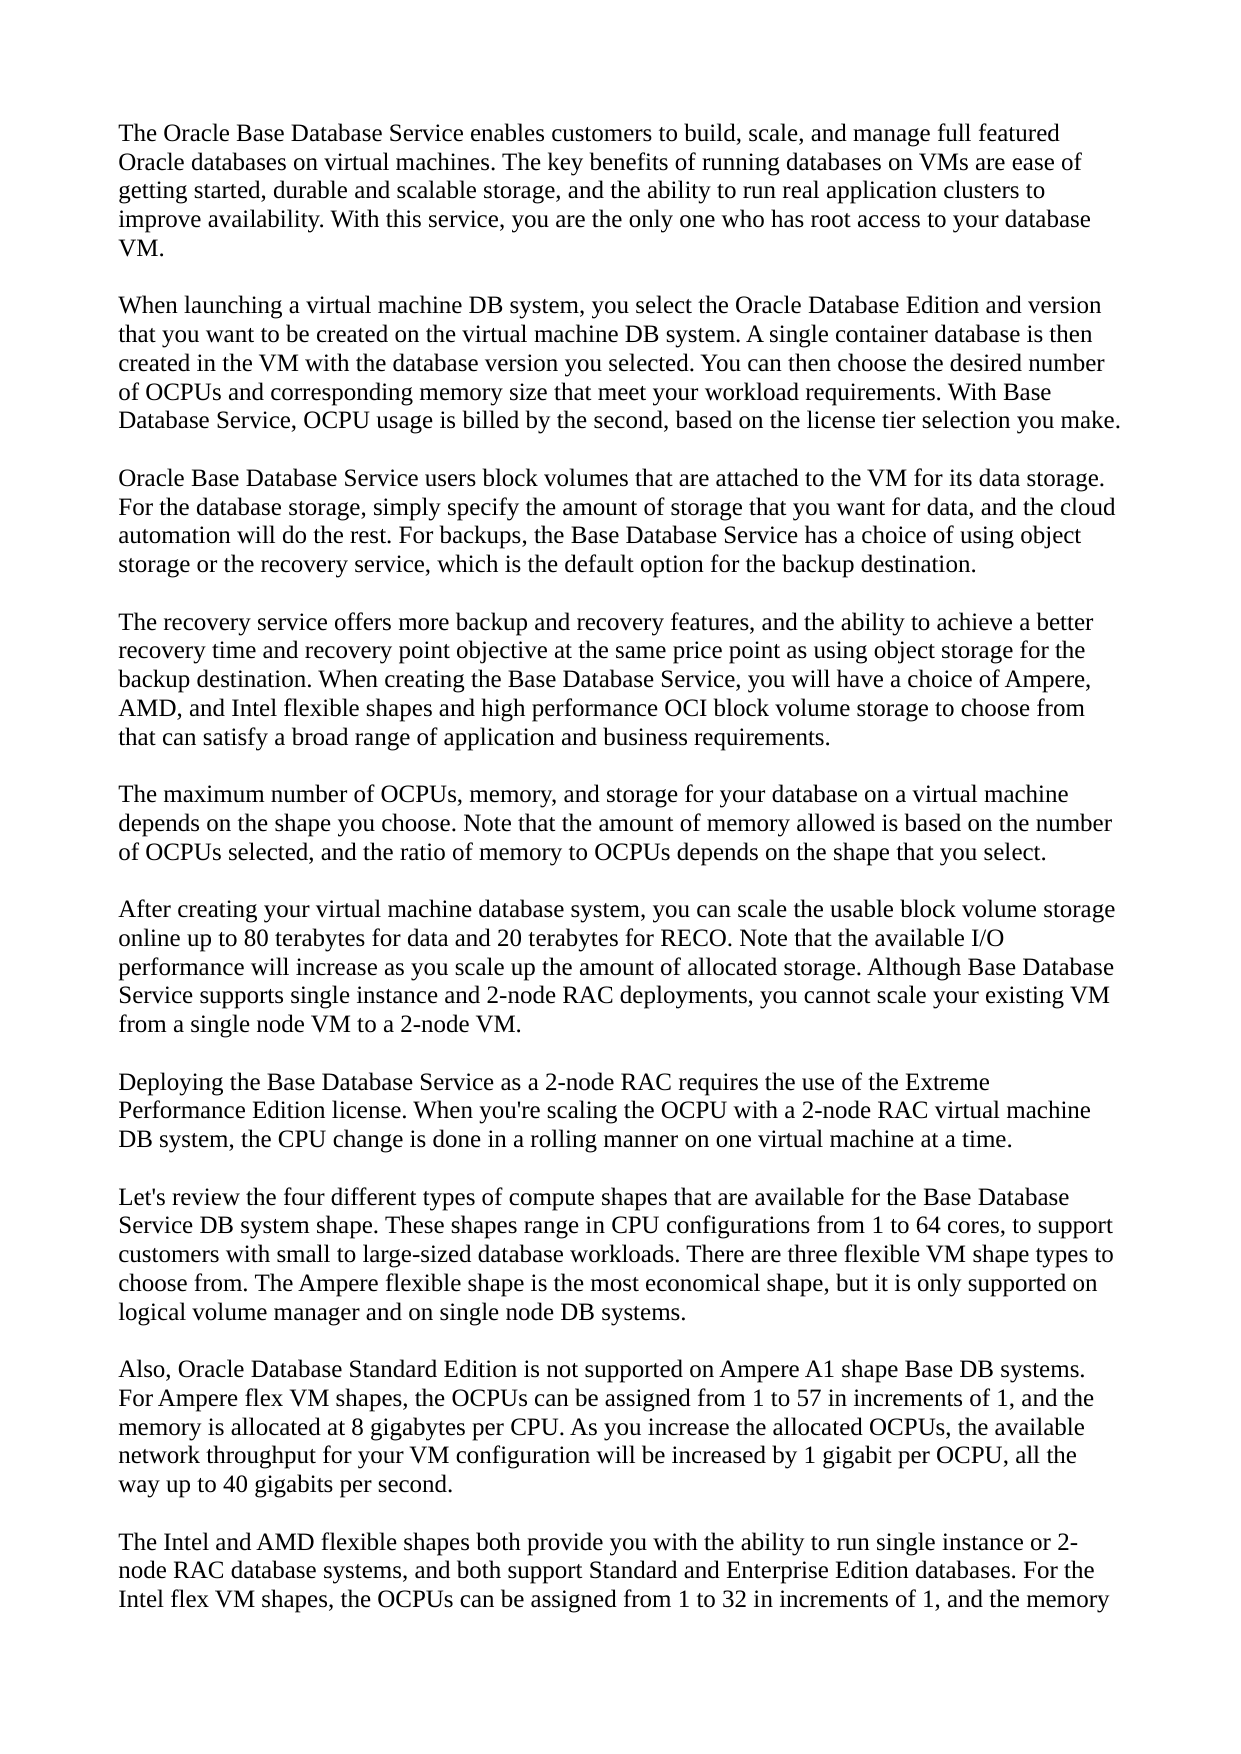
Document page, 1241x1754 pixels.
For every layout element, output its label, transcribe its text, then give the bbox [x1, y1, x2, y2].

text After creating your virtual machine database system, you can scale the usable block volume storage online up to 80 terabytes for data and 20 terabytes for RECO. Note that the available I/O performance will increase as you scale up the amount of allocated storage. Although Base Database Service supports single instance and 2-node RAC deployments, you cannot scale your existing VM from a single node VM to a 2-node VM. [118, 894, 1122, 1038]
text The recovery service offers more backup and recovery features, and the ability to achieve a better recovery time and recovery point objective at the same price point as using object storage for the backup destination. When creating the Base Database Service, you will have a choice of Ampere, AMD, and Intel flexible shapes and high performance OCI block volume storage to choose from that can satisfy a broad range of application and business requirements. [118, 607, 1122, 751]
text Let's review the four different types of compute shapes that are available for the Base Database Service DB system shape. These shapes range in CPU configurations from 1 to 64 cores, to support customers with small to large-sized database workloads. There are three flexible VM shape types to choose from. The Ampere flexible shape is the most economical shape, but it is only supported on logical volume manager and on single node DB systems. [118, 1182, 1122, 1326]
text The maximum number of OCPUs, memory, and storage for your database on a virtual machine depends on the shape you choose. Note that the amount of memory allowed is based on the number of OCPUs selected, and the ratio of memory to OCPUs depends on the shape that you select. [118, 779, 1122, 866]
text The Oracle Base Database Service enables customers to build, scale, and manage full featured Oracle databases on virtual machines. The key benefits of running databases on VMs are ease of getting started, durable and scalable storage, and the ability to run real application clusters to improve availability. With this service, you are the only one who has root access to your database VM. [118, 118, 1122, 262]
text Deploying the Base Database Service as a 2-node RAC requires the use of the Extreme Performance Edition license. When you're scaling the OCPU with a 2-node RAC virtual machine DB system, the CPU change is done in a rolling manner on one virtual machine at a time. [118, 1067, 1122, 1153]
text When launching a virtual machine DB system, you select the Oracle Database Edition and version that you want to be created on the virtual machine DB system. A single container database is then created in the VM with the database version you selected. You can then choose the desired number of OCPUs and corresponding memory size that meet your workload requirements. With Base Database Service, OCPU usage is billed by the second, based on the license tier selection you make. [118, 291, 1122, 434]
text Also, Oracle Database Standard Edition is not supported on Ampere A1 shape Base DB systems. For Ampere flex VM shapes, the OCPUs can be assigned from 1 to 57 in increments of 1, and the memory is allocated at 8 gigabytes per CPU. As you increase the allocated OCPUs, the available network throughput for your VM configuration will be increased by 1 gigabit per OCPU, all the way up to 40 gigabits per second. [118, 1354, 1122, 1498]
text Oracle Base Database Service users block volumes that are attached to the VM for its data storage. For the database storage, simply specify the amount of storage that you want for data, and the cloud automation will do the rest. For backups, the Base Database Service has a choice of using object storage or the recovery service, which is the default option for the backup destination. [118, 463, 1122, 578]
text The Intel and AMD flexible shapes both provide you with the ability to run single instance or 2-node RAC database systems, and both support Standard and Enterprise Edition databases. For the Intel flex VM shapes, the OCPUs can be assigned from 1 to 32 in increments of 1, and the memory [118, 1527, 1122, 1613]
